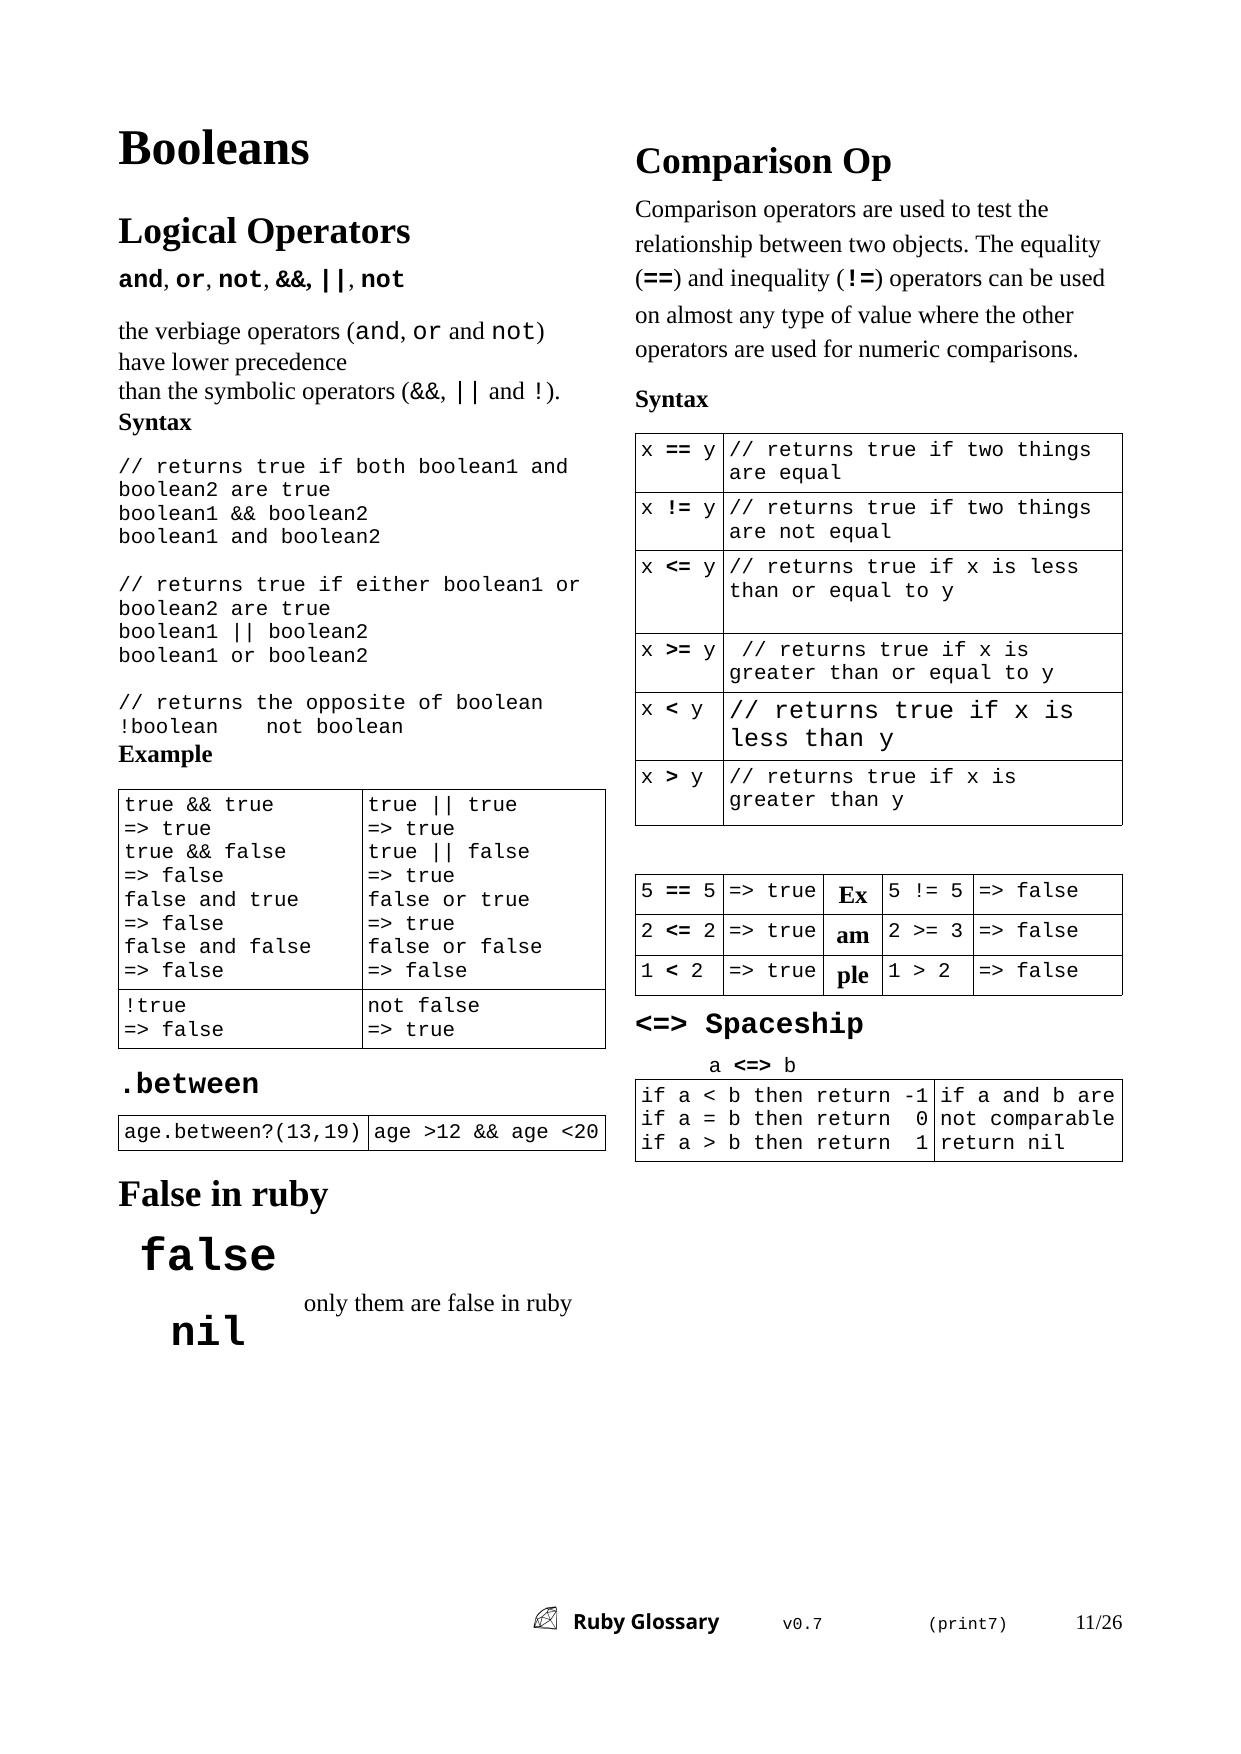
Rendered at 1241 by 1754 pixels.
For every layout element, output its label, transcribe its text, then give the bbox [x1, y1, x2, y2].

text boolean1 && boolean2 [118, 503, 605, 527]
table_cell nil [118, 1305, 298, 1378]
table_cell // returns true if x is less than y [724, 693, 1122, 760]
table_cell x != y [636, 493, 723, 550]
text and, or, not, &&, ||, not [118, 264, 605, 295]
subtitle <=> Spaceship [635, 1009, 1122, 1043]
text boolean1 and boolean2 [118, 527, 605, 550]
text Syntax [635, 384, 1122, 412]
text the verbiage operators (and, or and not) [118, 316, 605, 347]
picture [531, 1605, 558, 1630]
text a <=> b [635, 1055, 1122, 1079]
table_header true || true => true true || false => true false or true => true false or false => false [363, 790, 605, 989]
subtitle Booleans [118, 118, 605, 176]
table_cell !true => false [119, 990, 362, 1048]
table_cell 2 >= 3 [883, 915, 973, 954]
text // returns true if either boolean1 or boolean2 are true [118, 574, 605, 621]
subtitle .between [118, 1069, 605, 1102]
table_cell // returns true if two things are not equal [724, 493, 1122, 550]
text // returns the opposite of boolean [118, 692, 605, 716]
table_cell 2 <= 2 [636, 915, 723, 954]
subtitle Logical Operators [118, 209, 605, 252]
text !boolean not boolean [118, 716, 605, 739]
table_cell x < y [636, 693, 723, 760]
text boolean1 || boolean2 [118, 621, 605, 645]
table_cell => false [974, 915, 1122, 954]
table_cell => true [724, 956, 823, 995]
text have lower precedence [118, 347, 605, 376]
table_cell x > y [636, 761, 723, 825]
table_header => false [974, 875, 1122, 914]
table_header x == y [636, 434, 723, 492]
table_cell ple [824, 956, 882, 995]
table_cell // returns true if x is greater than or equal to y [724, 634, 1122, 692]
table_header if a < b then return -1 if a = b then return 0 if a > b then return 1 [636, 1080, 934, 1161]
table_cell not false => true [363, 990, 605, 1048]
table_header 5 != 5 [883, 875, 973, 914]
text Syntax [118, 407, 605, 435]
table_header if a and b are not comparable return nil [935, 1080, 1122, 1161]
table_header only them are false in ruby [298, 1227, 605, 1378]
table_cell x <= y [636, 551, 723, 633]
table_header Ex [824, 875, 882, 914]
table_cell // returns true if x is greater than y [724, 761, 1122, 825]
subtitle False in ruby [118, 1171, 605, 1214]
text Example [118, 739, 605, 768]
subtitle Comparison Op [635, 139, 1122, 182]
table_cell 1 > 2 [883, 956, 973, 995]
text // returns true if both boolean1 and boolean2 are true [118, 456, 605, 503]
table_header false [118, 1227, 298, 1304]
table_cell => false [974, 956, 1122, 995]
table_header age >12 && age <20 [369, 1116, 605, 1150]
text boolean1 or boolean2 [118, 645, 605, 668]
table_header age.between?(13,19) [119, 1116, 368, 1150]
table_header 5 == 5 [636, 875, 723, 914]
table_header // returns true if two things are equal [724, 434, 1122, 492]
table_cell // returns true if x is less than or equal to y [724, 551, 1122, 633]
table_cell 1 < 2 [636, 956, 723, 995]
table_cell => true [724, 915, 823, 954]
text than the symbolic operators (&&, || and !). [118, 376, 605, 407]
table_cell am [824, 915, 882, 954]
table_cell x >= y [636, 634, 723, 692]
table_header true && true => true true && false => false false and true => false false and false => false [119, 790, 362, 989]
table_header => true [724, 875, 823, 914]
text Comparison operators are used to test the relationship between two objects. The equality (==) and inequality (!=) operators can be used on almost any type of value where the other operators are used for numeric comparisons. [635, 194, 1122, 363]
